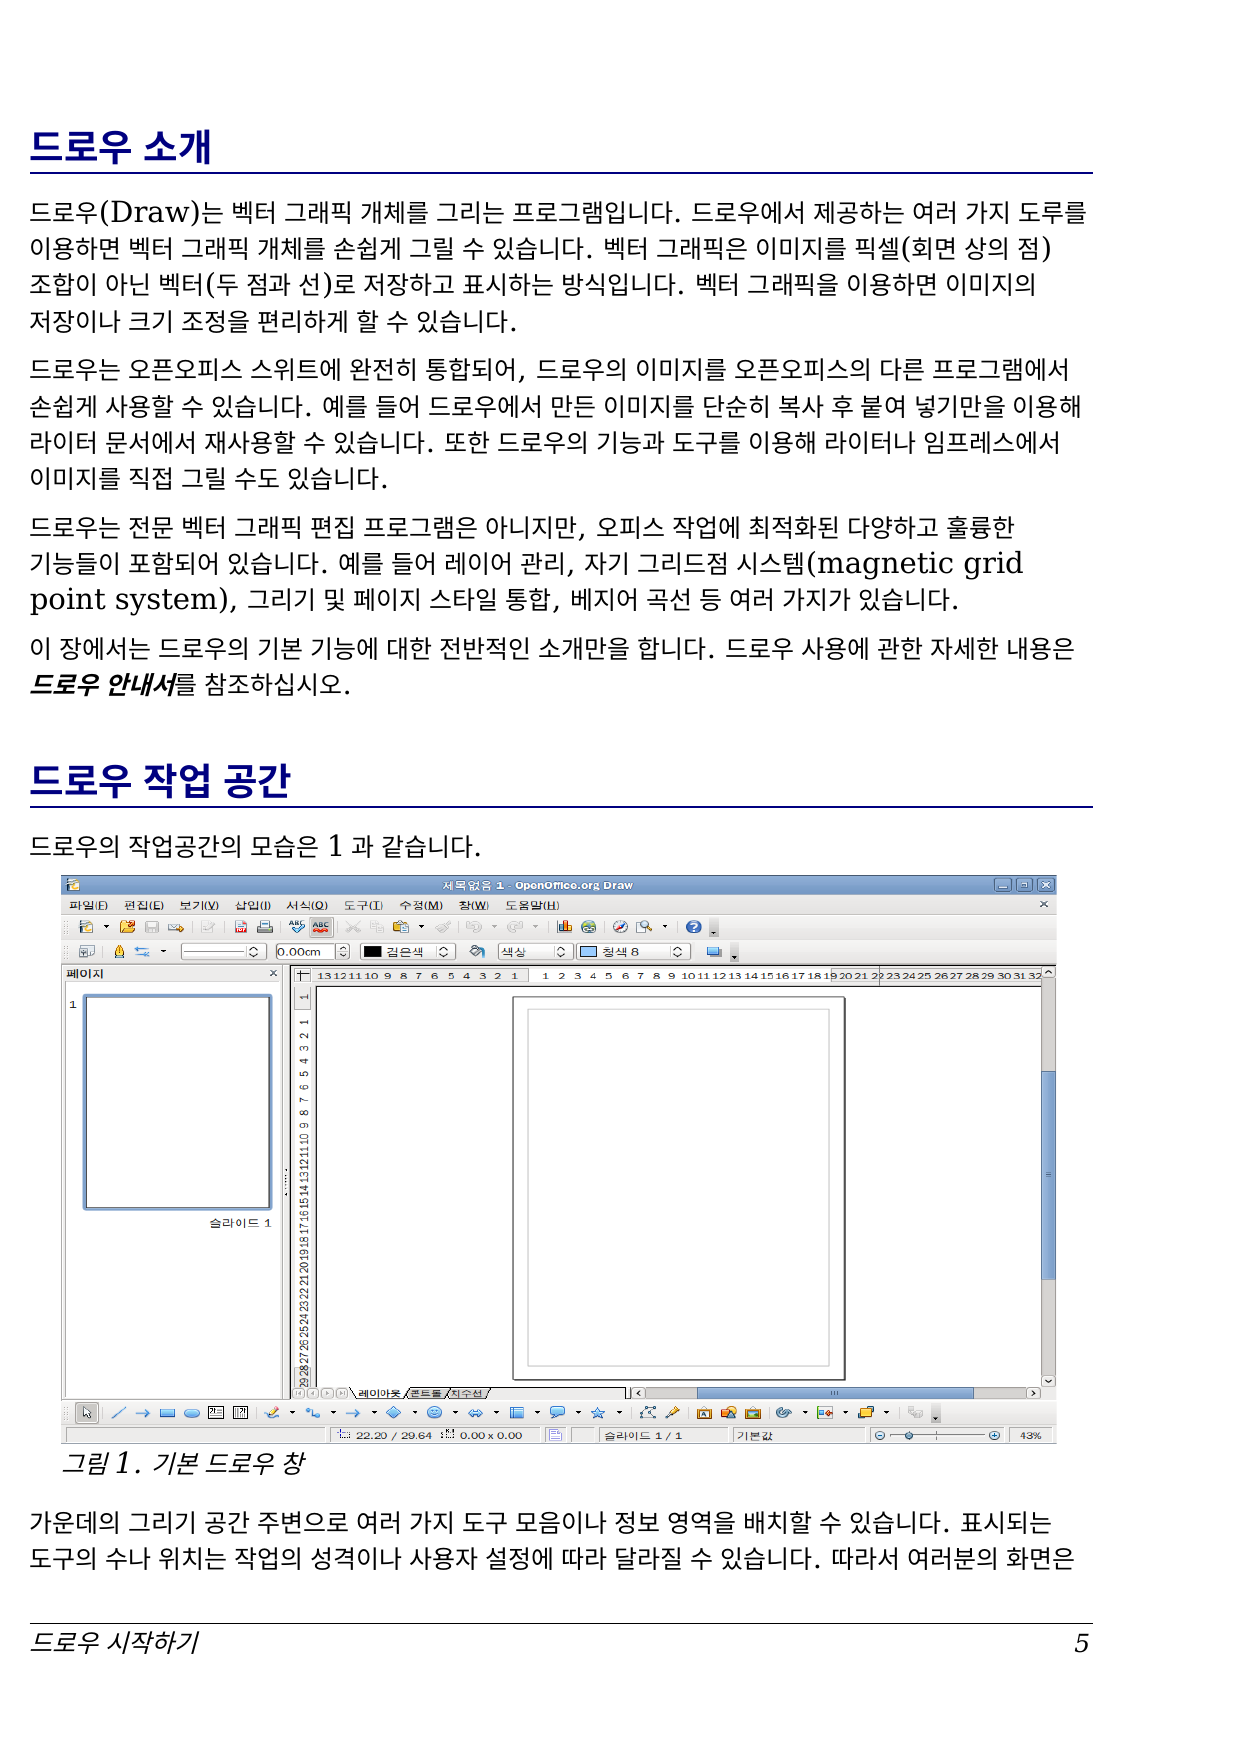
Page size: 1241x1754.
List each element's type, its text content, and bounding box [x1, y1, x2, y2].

text 이 장에서는 드로우의 기본 기능에 대한 전반적인 소개만을 합니다. 드로우 사용에 관한 자세한 내용은 드로우 안내서를 참조하십시오. [29, 629, 1093, 702]
text 가운데의 그리기 공간 주변으로 여러 가지 도구 모음이나 정보 영역을 배치할 수 있습니다. 표시되는 도구의 수나 위치는 작업의 성격이나 사용자 설정에 따라 달라질 수 있습니다. 따라서 여러분의 화면은 그림 1과 다소 다를 수 있습니다. 예를 들어 많은 사람이 작업 공간 아래쪽에 있는 주 그리기 도구 모음을 왼쪽으로 배치하기를 선호합니다. [29, 1503, 1093, 1576]
text 드로우는 전문 벡터 그래픽 편집 프로그램은 아니지만, 오피스 작업에 최적화된 다양하고 훌륭한 기능들이 포함되어 있습니다. 예를 들어 레이어 관리, 자기 그리드점 시스템(magnetic grid point system), 그리기 및 페이지 스타일 통합, 베지어 곡선 등 여러 가지가 있습니다. [29, 508, 1093, 617]
picture [61, 875, 1057, 1444]
text 드로우는 오픈오피스 스위트에 완전히 통합되어, 드로우의 이미지를 오픈오피스의 다른 프로그램에서 손쉽게 사용할 수 있습니다. 예를 들어 드로우에서 만든 이미지를 단순히 복사 후 붙여 넣기만을 이용해 라이터 문서에서 재사용할 수 있습니다. 또한 드로우의 기능과 도구를 이용해 라이터나 임프레스에서 이미지를 직접 그릴 수도 있습니다. [29, 351, 1093, 496]
text 드로우의 작업공간의 모습은 그림 1과 같습니다. [29, 827, 1093, 863]
text 드로우(Draw)는 벡터 그래픽 개체를 그리는 프로그램입니다. 드로우에서 제공하는 여러 가지 도루를 이용하면 벡터 그래픽 개체를 손쉽게 그릴 수 있습니다. 벡터 그래픽은 이미지를 픽셀(회면 상의 점) 조합이 아닌 벡터(두 점과 선)로 저장하고 표시하는 방식입니다. 벡터 그래픽을 이용하면 이미지의 저장이나 크기 조정을 편리하게 할 수 있습니다. [29, 193, 1093, 338]
text 그림 1. 기본 드로우 창 [61, 876, 1061, 1480]
subtitle 드로우 작업 공간 [29, 752, 1093, 808]
subtitle 드로우 소개 [29, 118, 1093, 174]
